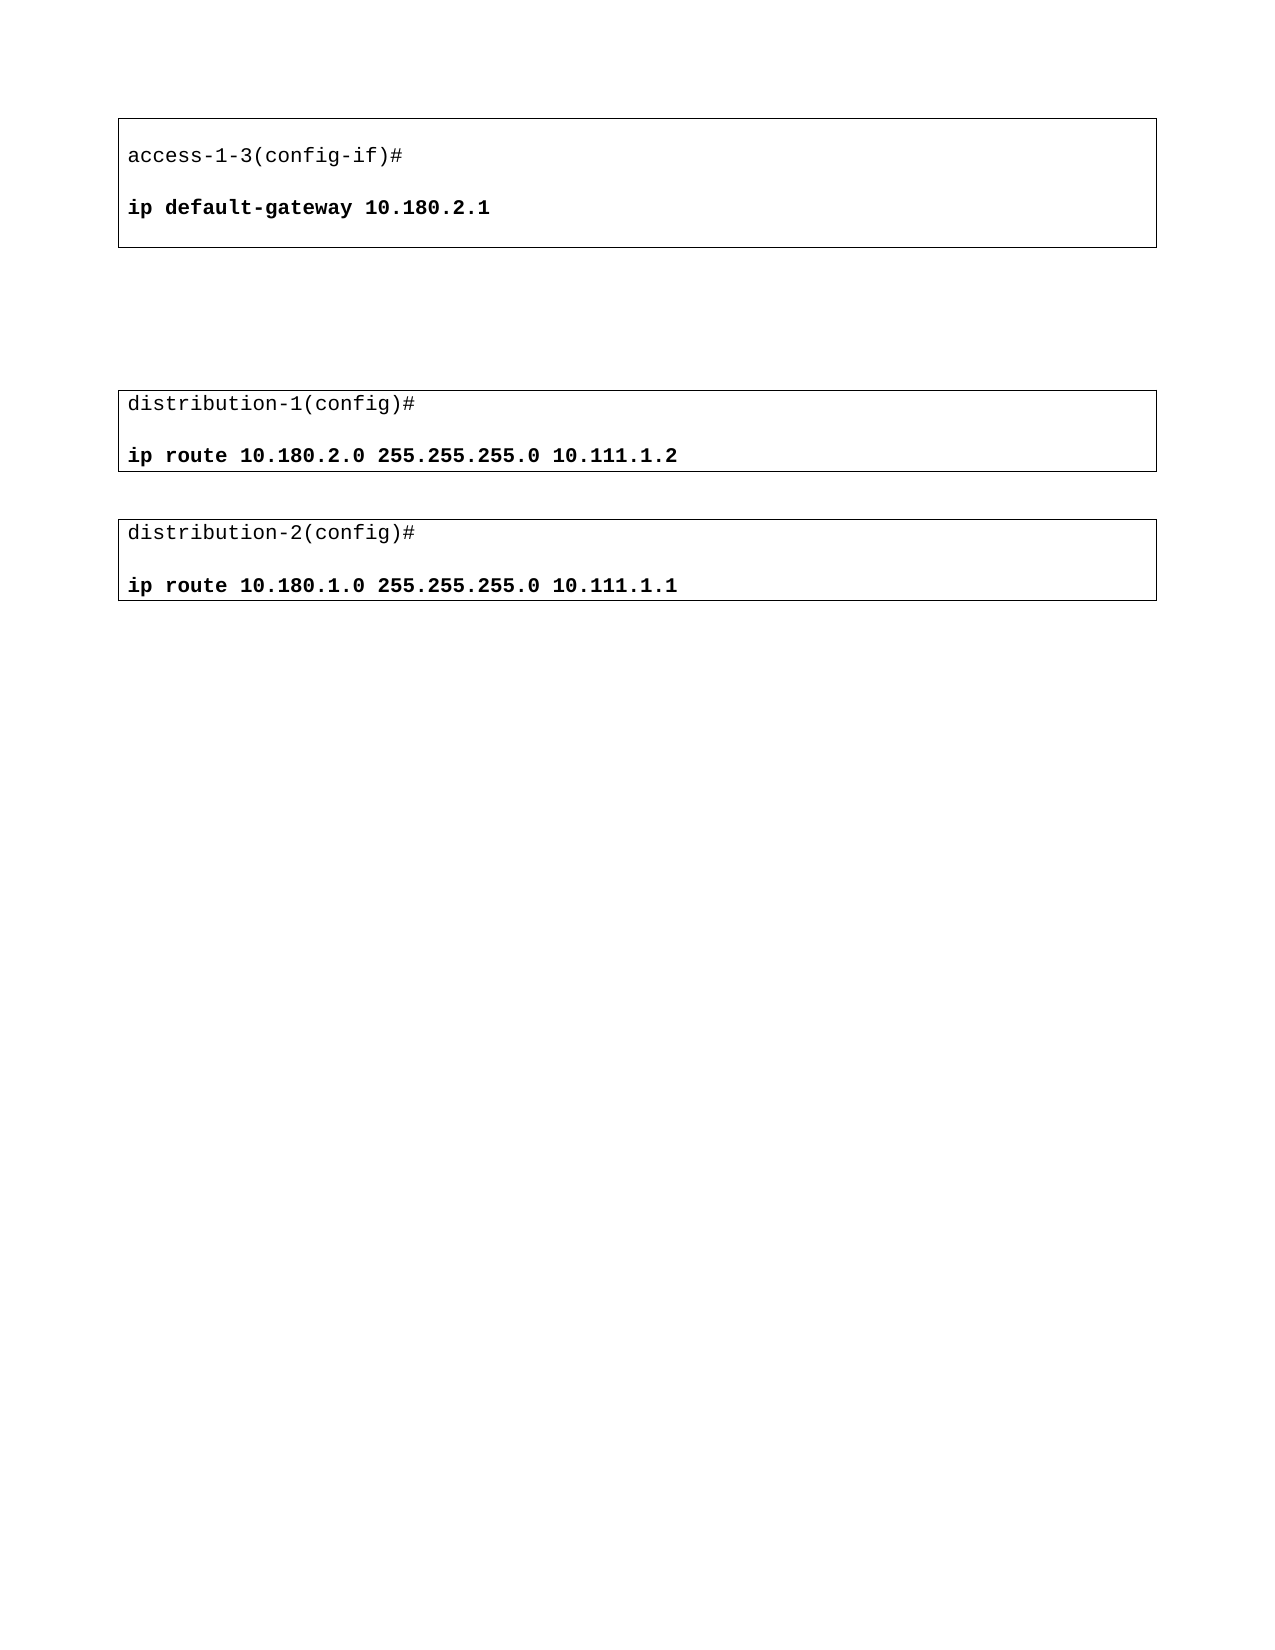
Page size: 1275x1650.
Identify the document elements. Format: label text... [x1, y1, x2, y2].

text ip default-gateway 10.180.2.1 [119, 194, 1156, 221]
text ip route 10.180.1.0 255.255.255.0 10.111.1.1 [119, 572, 1156, 600]
text ip route 10.180.2.0 255.255.255.0 10.111.1.2 [119, 442, 1156, 471]
text distribution-1(config)# [119, 391, 1156, 416]
text distribution-2(config)# [119, 520, 1156, 546]
text access-1-3(config-if)# [119, 142, 1156, 168]
